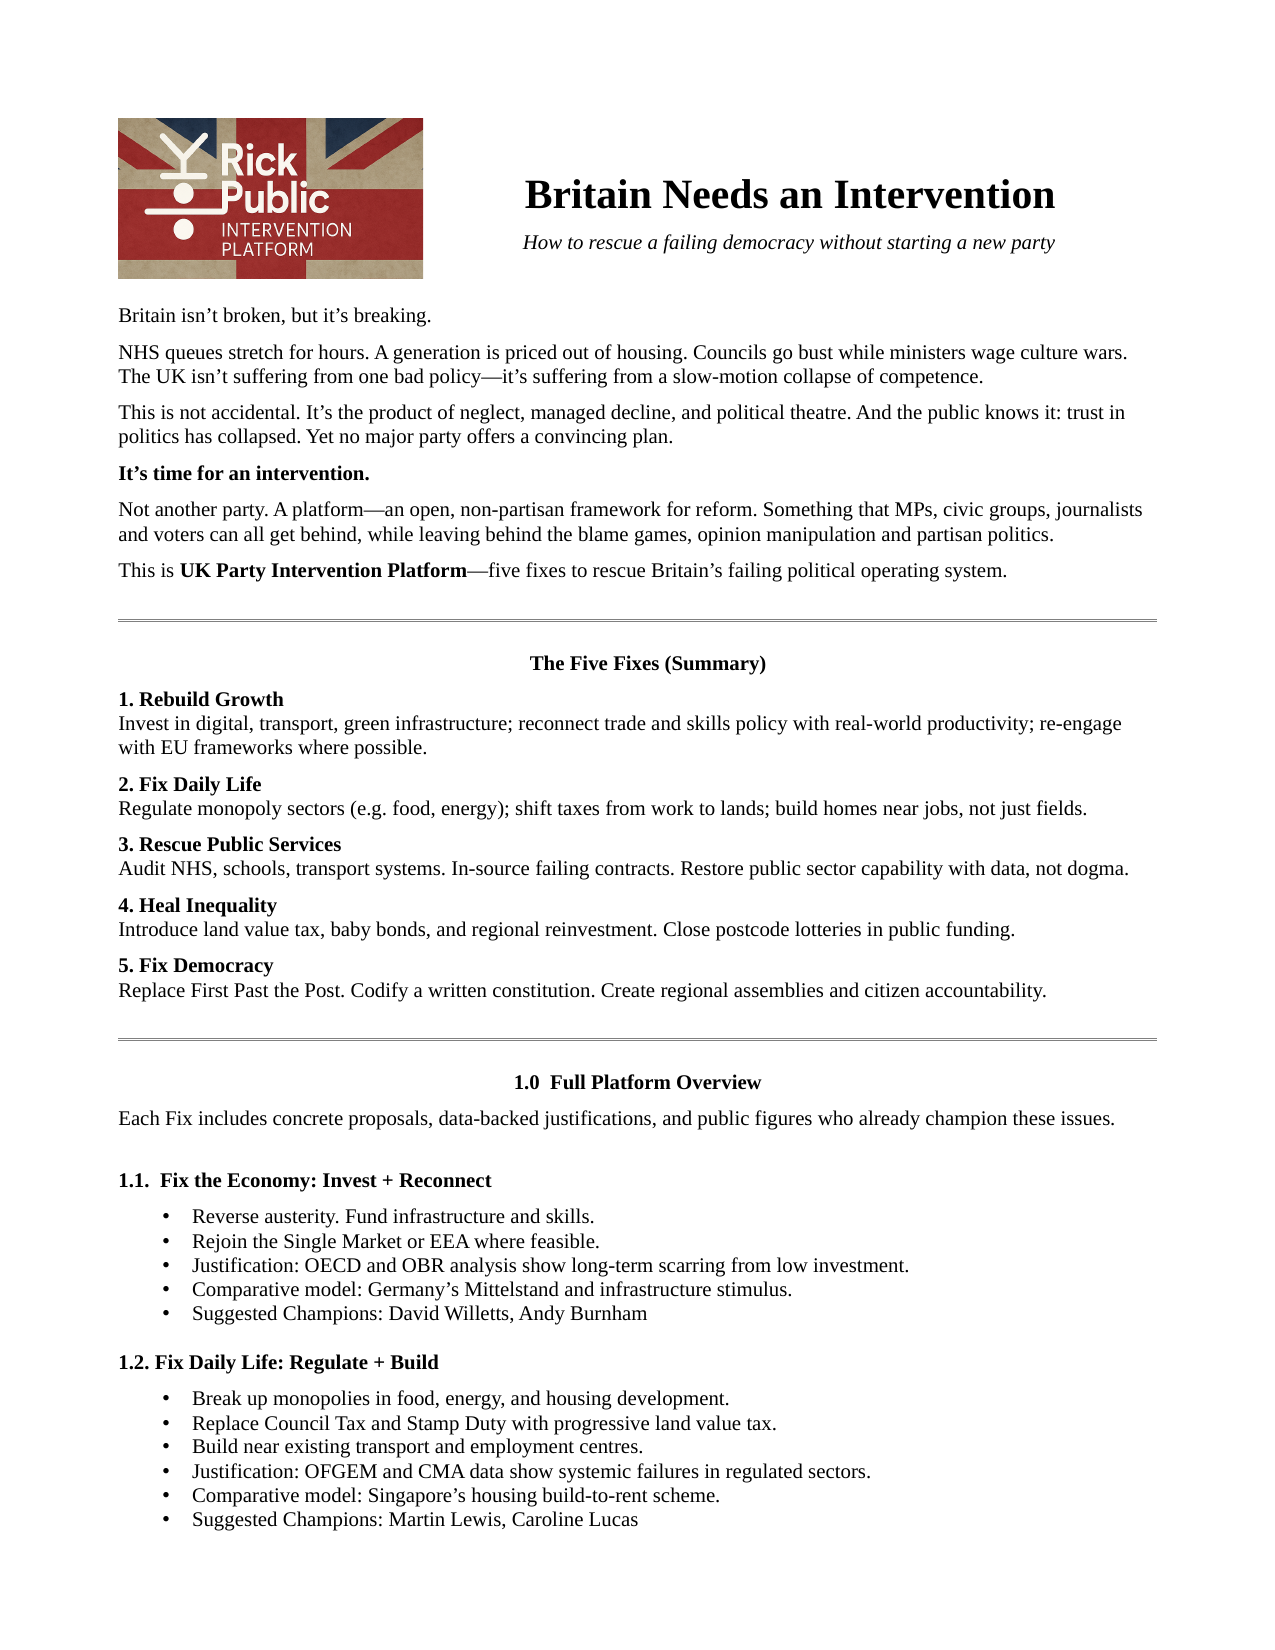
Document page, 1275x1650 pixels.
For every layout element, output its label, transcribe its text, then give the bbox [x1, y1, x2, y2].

text 1. Rebuild Growth Invest in digital, transport, green infrastructure; reconnect trade and skills policy with real-world productivity; re-engage with EU frameworks where possible. [118, 687, 1157, 759]
list Comparative model: Germany’s Mittelstand and infrastructure stimulus. [162, 1277, 1157, 1301]
list Comparative model: Singapore’s housing build-to-rent scheme. [162, 1483, 1157, 1507]
list Reverse austerity. Fund infrastructure and skills. [162, 1204, 1157, 1228]
list Suggested Champions: David Willetts, Andy Burnham [162, 1301, 1157, 1325]
text This is UK Party Intervention Platform—five fixes to rescue Britain’s failing political operating system. [118, 558, 1157, 582]
text It’s time for an intervention. [118, 461, 1157, 485]
text Each Fix includes concrete proposals, data-backed justifications, and public figures who already champion these issues. [118, 1106, 1157, 1130]
list Replace Council Tax and Stamp Duty with progressive land value tax. [162, 1410, 1157, 1434]
list Rejoin the Single Market or EEA where feasible. [162, 1228, 1157, 1253]
list Build near existing transport and employment centres. [162, 1434, 1157, 1458]
text Not another party. A platform—an open, non-partisan framework for reform. Something that MPs, civic groups, journalists and voters can all get behind, while leaving behind the blame games, opinion manipulation and partisan politics. [118, 497, 1157, 546]
subtitle 1.1. Fix the Economy: Invest + Reconnect [118, 1168, 1157, 1192]
text Britain isn’t broken, but it’s breaking. [118, 303, 1157, 327]
text 5. Fix Democracy Replace First Past the Post. Codify a written constitution. Create regional assemblies and citizen accountability. [118, 953, 1157, 1002]
text How to rescue a failing democracy without starting a new party [424, 230, 1157, 254]
text This is not accidental. It’s the product of neglect, managed decline, and political theatre. And the public knows it: trust in politics has collapsed. Yet no major party offers a convincing plan. [118, 400, 1157, 448]
subtitle 1.0 Full Platform Overview [118, 1070, 1157, 1094]
text 3. Rescue Public Services Audit NHS, schools, transport systems. In-source failing contracts. Restore public sector capability with data, not dogma. [118, 832, 1157, 880]
text NHS queues stretch for hours. A generation is priced out of housing. Councils go bust while ministers wage culture wars. The UK isn’t suffering from one bad policy—it’s suffering from a slow-motion collapse of competence. [118, 339, 1157, 388]
list Break up monopolies in food, energy, and housing development. [162, 1386, 1157, 1410]
list Justification: OECD and OBR analysis show long-term scarring from low investment. [162, 1253, 1157, 1277]
subtitle ✅ The Five Fixes (Summary) [118, 650, 1157, 674]
list Justification: OFGEM and CMA data show systemic failures in regulated sectors. [162, 1458, 1157, 1483]
subtitle 1.2. Fix Daily Life: Regulate + Build [118, 1350, 1157, 1374]
picture [118, 118, 424, 279]
subtitle Britain Needs an Intervention [424, 169, 1157, 217]
text 4. Heal Inequality Introduce land value tax, baby bonds, and regional reinvestment. Close postcode lotteries in public funding. [118, 893, 1157, 941]
text 2. Fix Daily Life Regulate monopoly sectors (e.g. food, energy); shift taxes from work to lands; build homes near jobs, not just fields. [118, 772, 1157, 820]
list Suggested Champions: Martin Lewis, Caroline Lucas [162, 1507, 1157, 1531]
